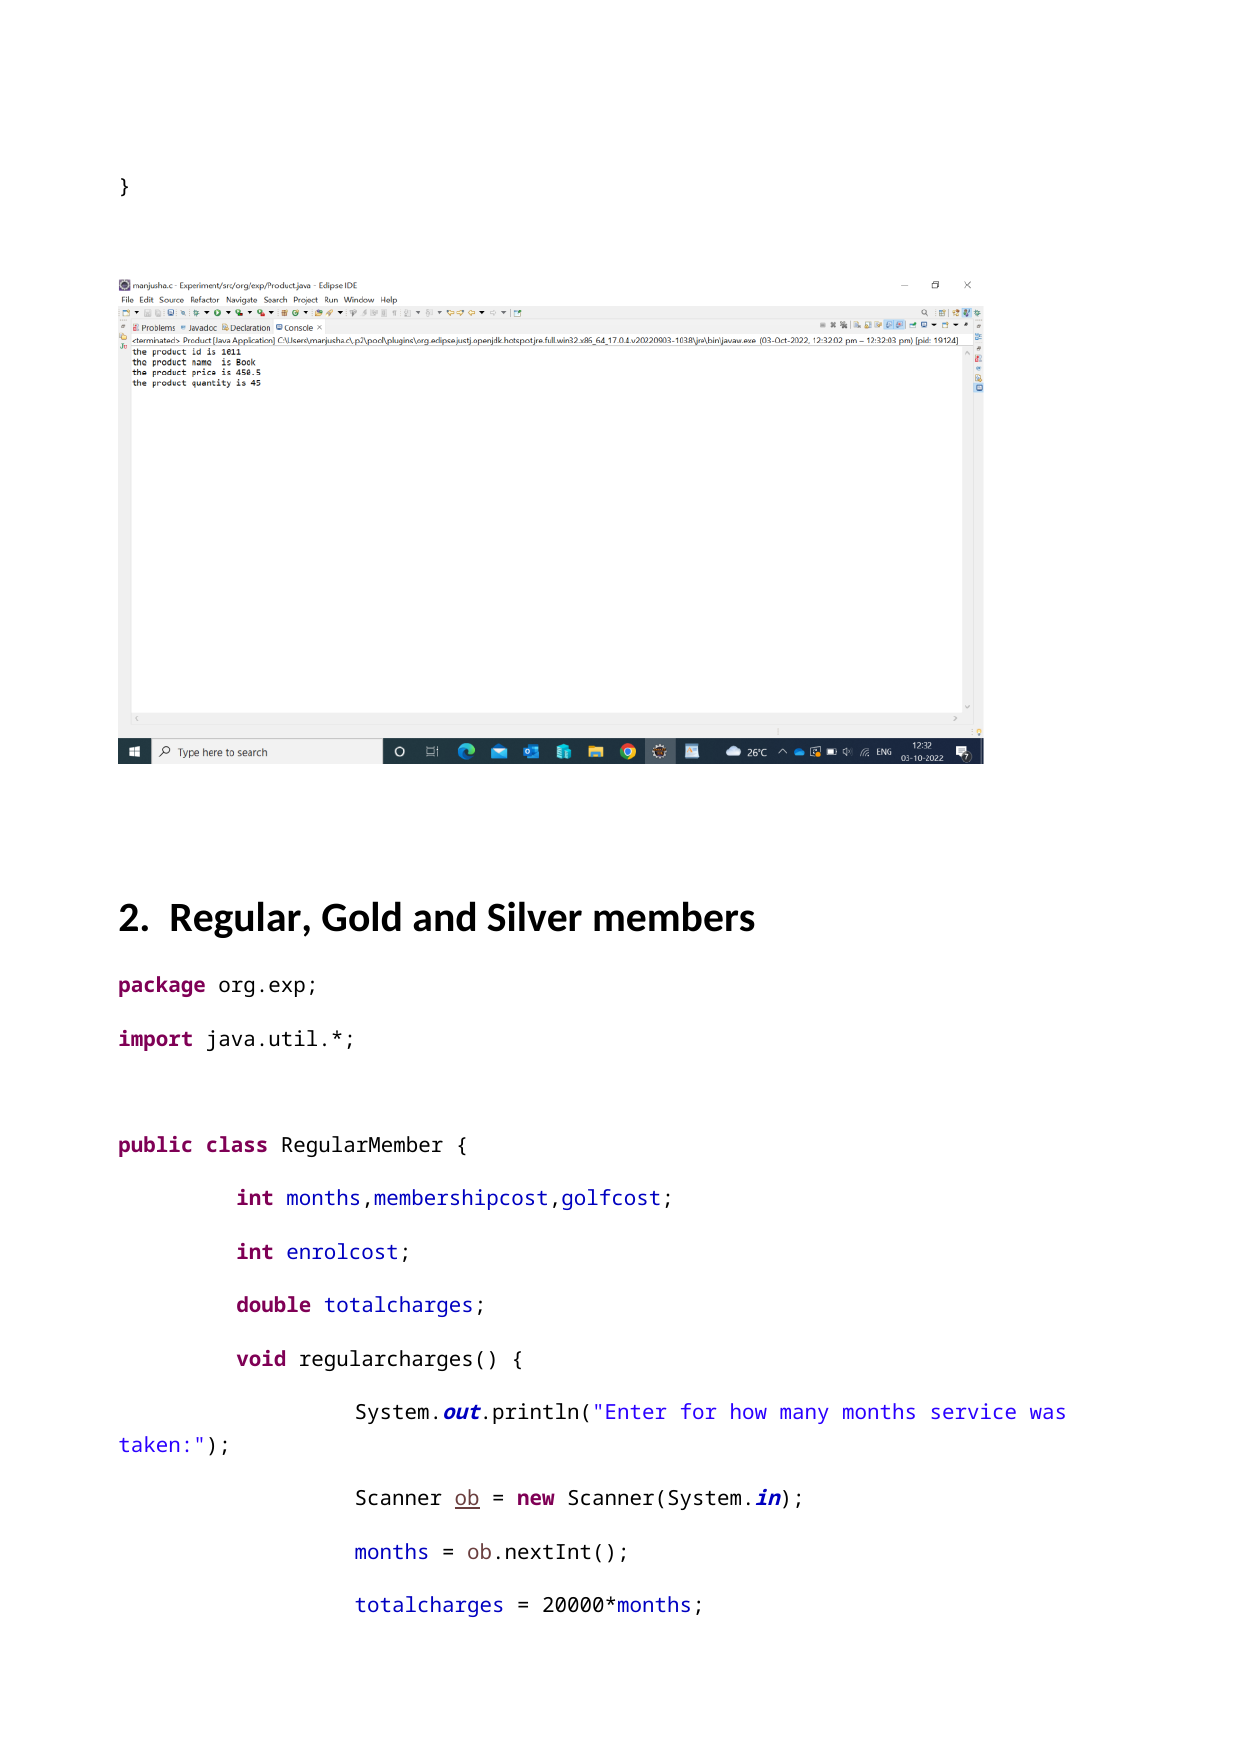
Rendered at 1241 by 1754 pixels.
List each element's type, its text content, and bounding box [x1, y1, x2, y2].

text public class RegularMember { [118, 1130, 1122, 1158]
text } [118, 171, 1122, 199]
text double totalcharges; [118, 1290, 1122, 1319]
text Scanner ob = new Scanner(System.in); [118, 1483, 1122, 1512]
text 2. Regular, Gold and Silver members [118, 891, 1122, 942]
text months = ob.nextInt(); [118, 1537, 1122, 1565]
text import java.util.*; [118, 1024, 1122, 1052]
text int enrolcost; [118, 1237, 1122, 1265]
text int months,membershipcost,golfcost; [118, 1183, 1122, 1212]
text System.out.println("Enter for how many months service was taken:"); [118, 1397, 1122, 1458]
text package org.exp; [118, 970, 1122, 999]
text void regularcharges() { [118, 1344, 1122, 1372]
text totalcharges = 20000*months; [118, 1590, 1122, 1619]
